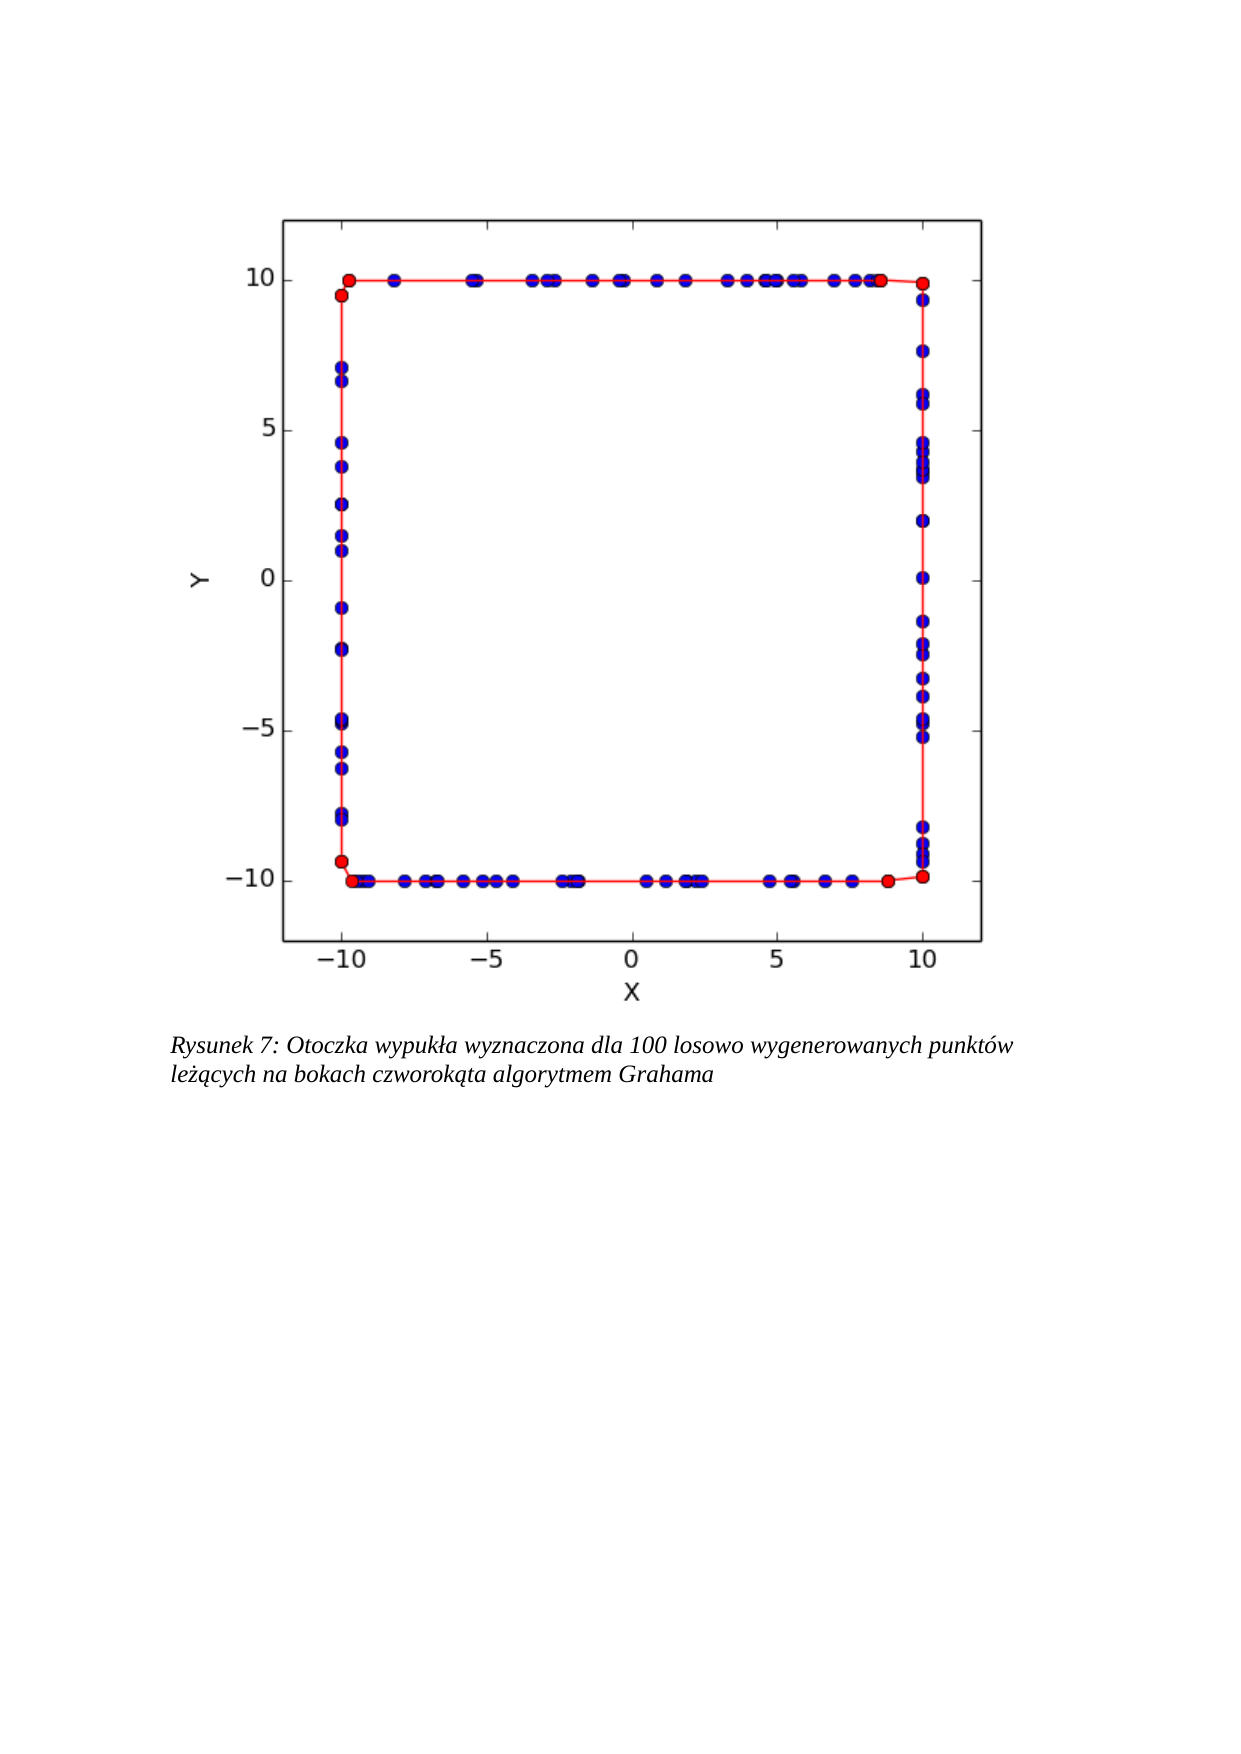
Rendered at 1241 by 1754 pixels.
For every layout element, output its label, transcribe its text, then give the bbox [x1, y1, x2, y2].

picture [170, 130, 1071, 1031]
text Rysunek 7: Otoczka wypukła wyznaczona dla 100 losowo wygenerowanych punktów leżących na bokach czworokąta algorytmem Grahama [170, 1031, 1070, 1088]
